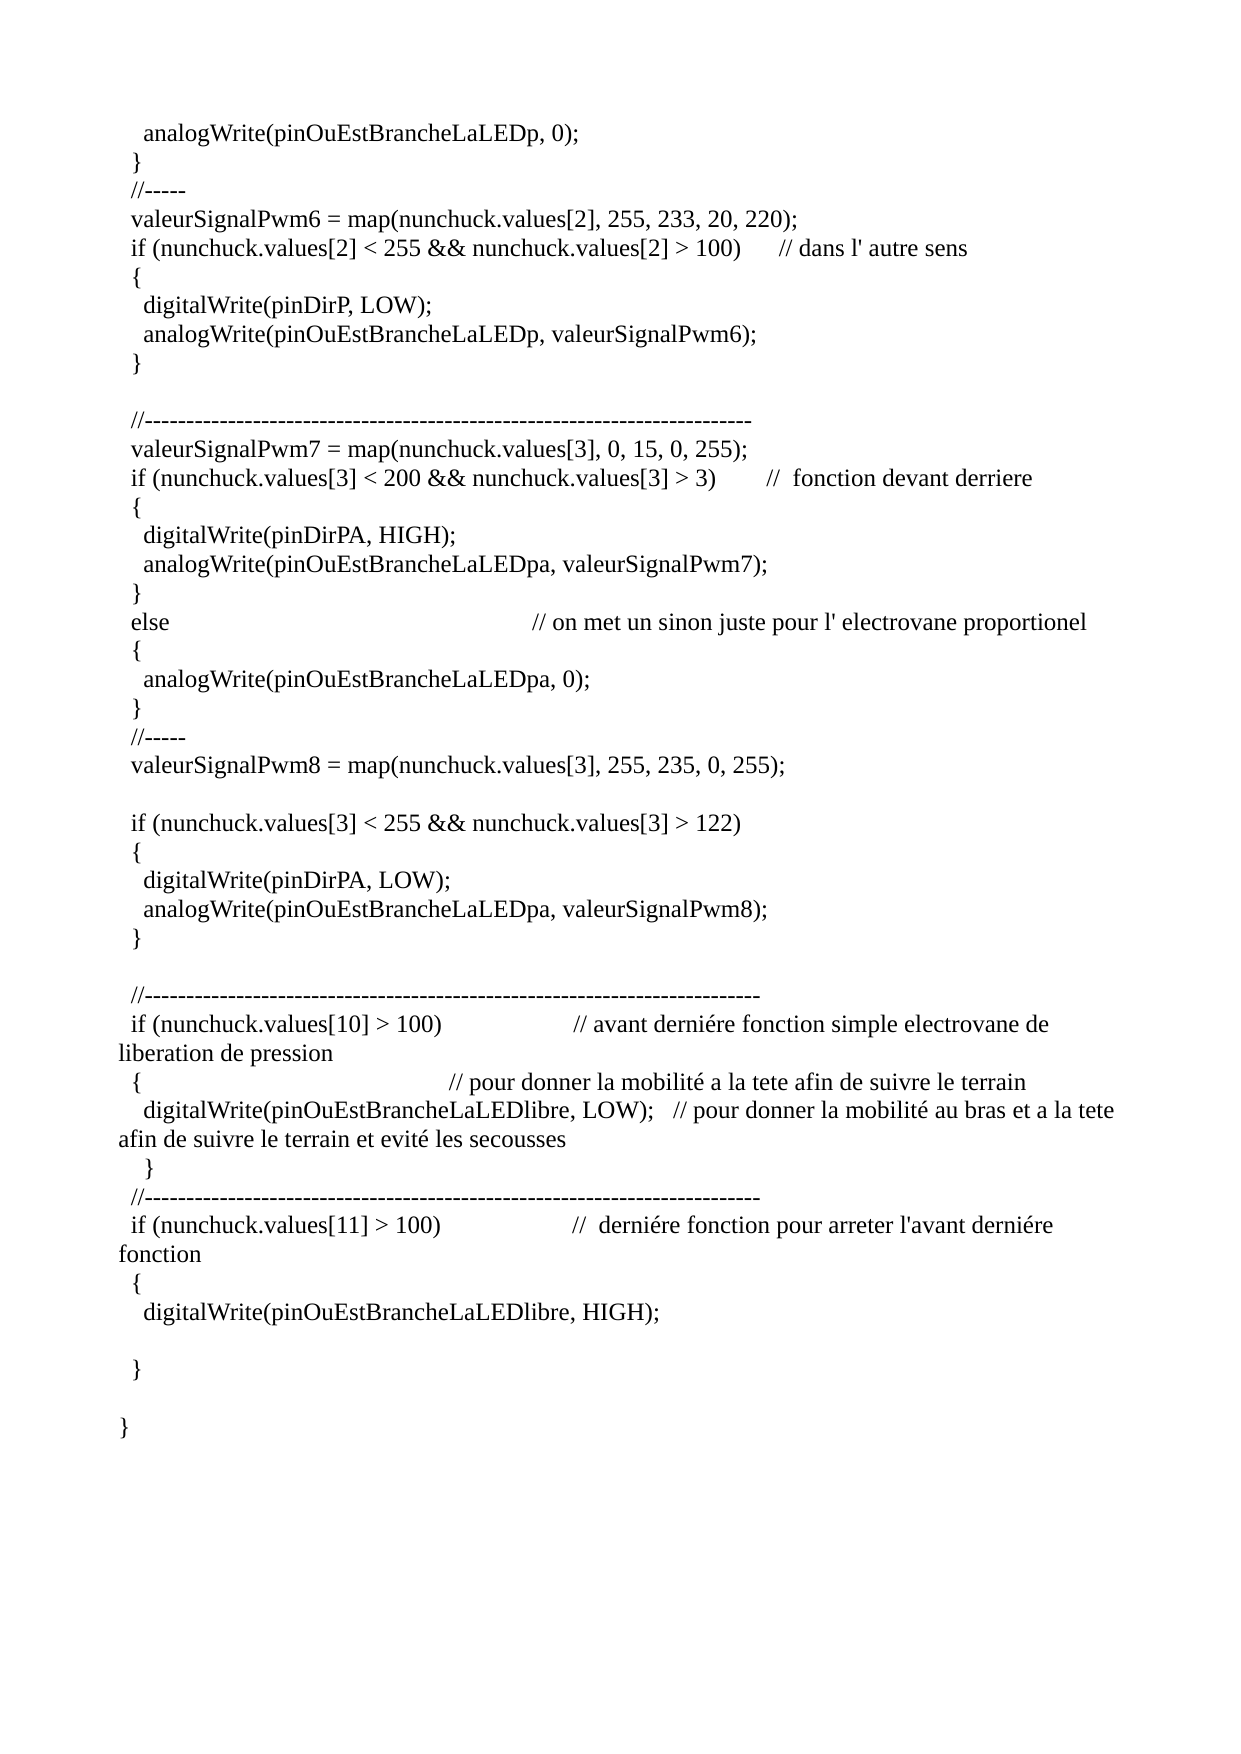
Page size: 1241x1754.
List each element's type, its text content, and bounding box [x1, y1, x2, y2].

text } [118, 147, 1122, 176]
text analogWrite(pinOuEstBrancheLaLEDpa, valeurSignalPwm8); [118, 894, 1122, 923]
text digitalWrite(pinOuEstBrancheLaLEDlibre, LOW); // pour donner la mobilité au bras et a la tete afin de suivre le terrain et evité les secousses [118, 1096, 1122, 1153]
text if (nunchuck.values[2] < 255 && nunchuck.values[2] > 100) // dans l' autre sens [118, 233, 1122, 262]
text { [118, 837, 1122, 866]
text digitalWrite(pinDirP, LOW); [118, 291, 1122, 319]
text { [118, 1268, 1122, 1297]
text if (nunchuck.values[3] < 255 && nunchuck.values[3] > 122) [118, 808, 1122, 837]
text digitalWrite(pinDirPA, HIGH); [118, 521, 1122, 549]
text //------------------------------------------------------------------------- [118, 406, 1122, 434]
text //----- [118, 722, 1122, 751]
text } [118, 578, 1122, 607]
text analogWrite(pinOuEstBrancheLaLEDpa, 0); [118, 664, 1122, 693]
text if (nunchuck.values[3] < 200 && nunchuck.values[3] > 3) // fonction devant derriere [118, 463, 1122, 492]
text } [118, 693, 1122, 722]
text //-------------------------------------------------------------------------- [118, 1182, 1122, 1211]
text valeurSignalPwm7 = map(nunchuck.values[3], 0, 15, 0, 255); [118, 434, 1122, 463]
text analogWrite(pinOuEstBrancheLaLEDp, 0); [118, 118, 1122, 147]
text valeurSignalPwm6 = map(nunchuck.values[2], 255, 233, 20, 220); [118, 204, 1122, 233]
text { [118, 636, 1122, 664]
text //-------------------------------------------------------------------------- [118, 981, 1122, 1009]
text } [118, 923, 1122, 952]
text } [118, 1153, 1122, 1182]
text { [118, 492, 1122, 521]
text digitalWrite(pinOuEstBrancheLaLEDlibre, HIGH); [118, 1297, 1122, 1326]
text digitalWrite(pinDirPA, LOW); [118, 866, 1122, 894]
text { [118, 262, 1122, 291]
text analogWrite(pinOuEstBrancheLaLEDp, valeurSignalPwm6); [118, 319, 1122, 348]
text { // pour donner la mobilité a la tete afin de suivre le terrain [118, 1067, 1122, 1096]
text else // on met un sinon juste pour l' electrovane proportionel [118, 607, 1122, 636]
text } [118, 1412, 1122, 1441]
text valeurSignalPwm8 = map(nunchuck.values[3], 255, 235, 0, 255); [118, 751, 1122, 779]
text //----- [118, 176, 1122, 204]
text } [118, 1354, 1122, 1383]
text analogWrite(pinOuEstBrancheLaLEDpa, valeurSignalPwm7); [118, 549, 1122, 578]
text } [118, 348, 1122, 377]
text if (nunchuck.values[10] > 100) // avant derniére fonction simple electrovane de liberation de pression [118, 1009, 1122, 1067]
text if (nunchuck.values[11] > 100) // derniére fonction pour arreter l'avant derniére fonction [118, 1211, 1122, 1268]
